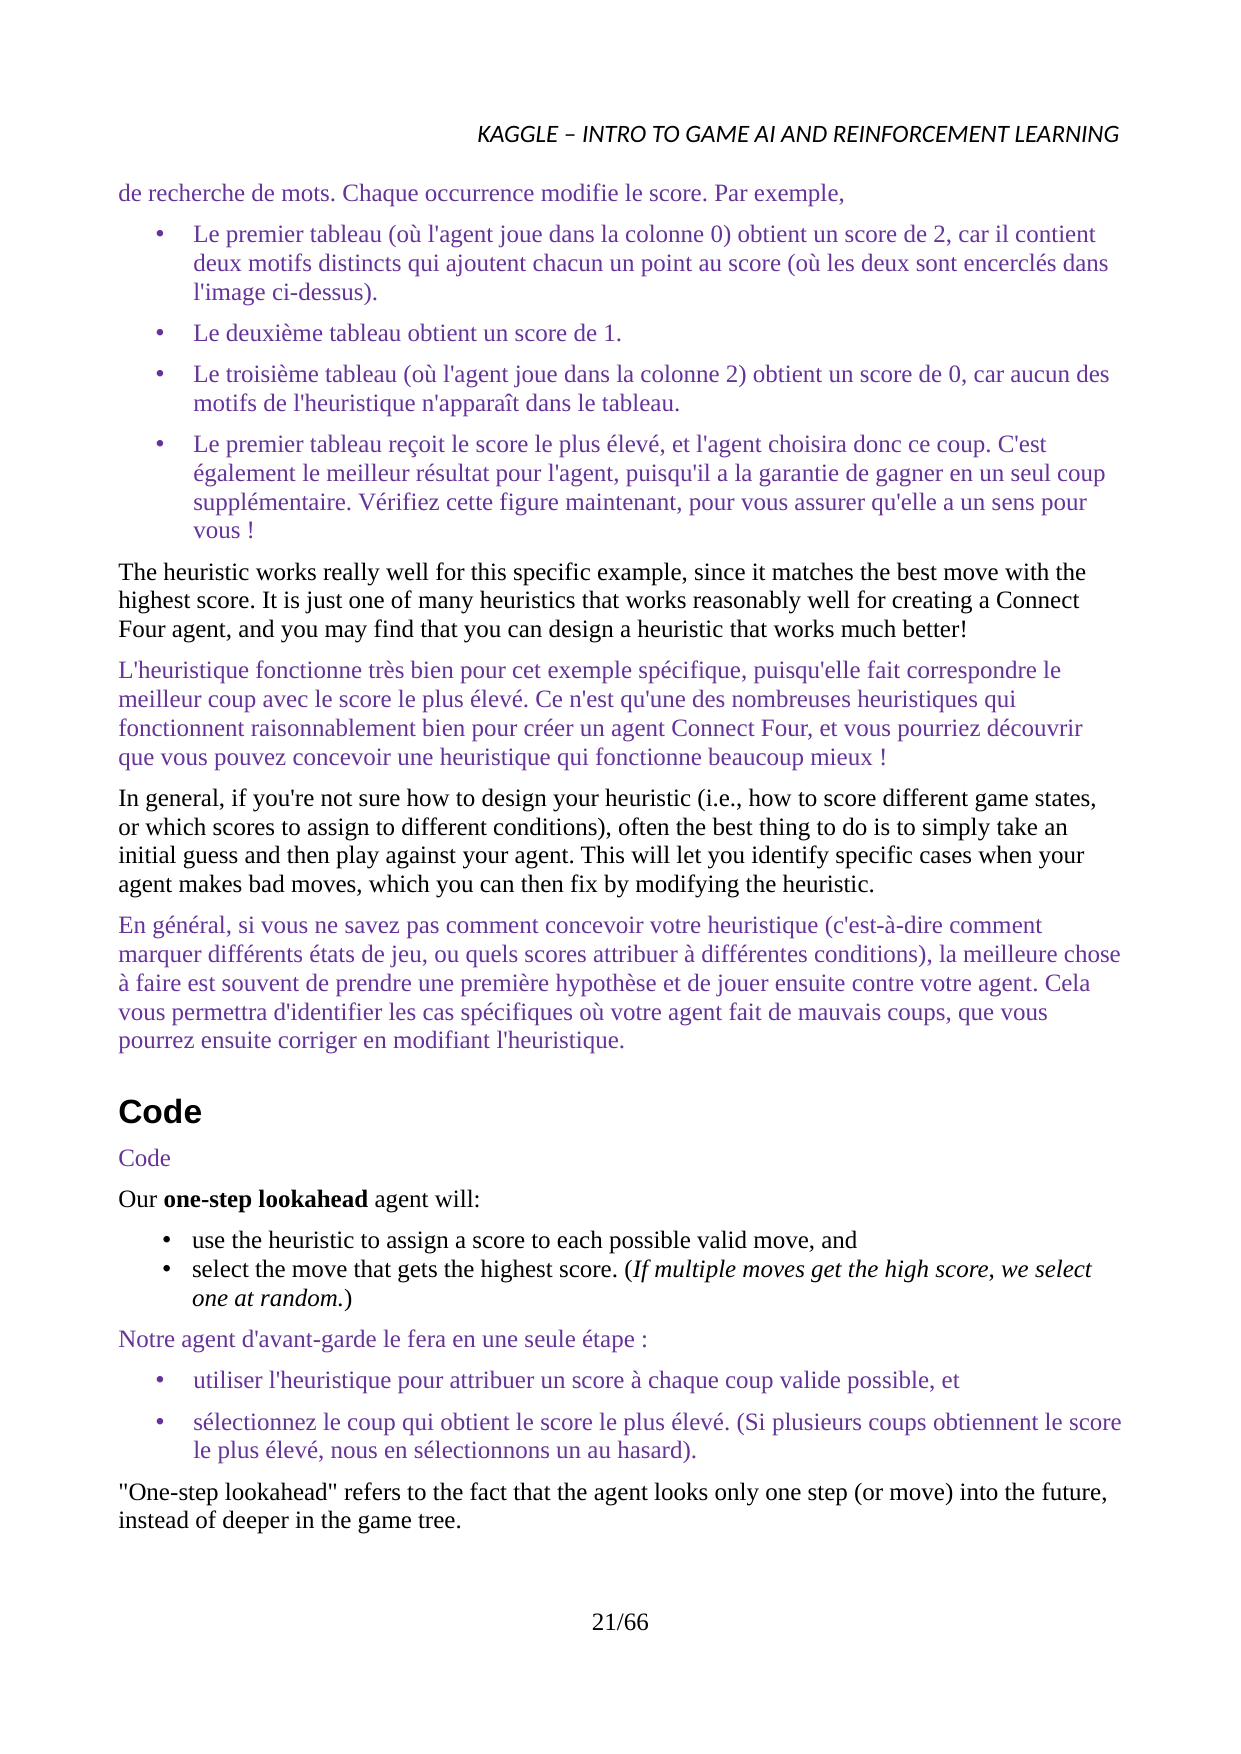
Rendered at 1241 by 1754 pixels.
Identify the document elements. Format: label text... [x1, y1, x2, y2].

text de recherche de mots. Chaque occurrence modifie le score. Par exemple, [118, 178, 1122, 207]
text The heuristic works really well for this specific example, since it matches the best move with the highest score. It is just one of many heuristics that works reasonably well for creating a Connect Four agent, and you may find that you can design a heuristic that works much better! [118, 557, 1122, 643]
text En général, si vous ne savez pas comment concevoir votre heuristique (c'est-à-dire comment marquer différents états de jeu, ou quels scores attribuer à différentes conditions), la meilleure chose à faire est souvent de prendre une première hypothèse et de jouer ensuite contre votre agent. Cela vous permettra d'identifier les cas spécifiques où votre agent fait de mauvais coups, que vous pourrez ensuite corriger en modifiant l'heuristique. [118, 911, 1122, 1054]
text Code [118, 1143, 1122, 1172]
text Our one-step lookahead agent will: [118, 1184, 1122, 1213]
list Le premier tableau reçoit le score le plus élevé, et l'agent choisira donc ce coup. C'est également le meilleur résultat pour l'agent, puisqu'il a la garantie de gagner en un seul coup supplémentaire. Vérifiez cette figure maintenant, pour vous assurer qu'elle a un sens pour vous ! [156, 429, 1122, 544]
text "One-step lookahead" refers to the fact that the agent looks only one step (or move) into the future, instead of deeper in the game tree. [118, 1477, 1122, 1534]
list select the move that gets the highest score. (If multiple moves get the high score, we select one at random.) [162, 1254, 1122, 1312]
text In general, if you're not sure how to design your heuristic (i.e., how to score different game states, or which scores to assign to different conditions), often the best thing to do is to simply take an initial guess and then play against your agent. This will let you identify specific cases when your agent makes bad moves, which you can then fix by modifying the heuristic. [118, 783, 1122, 898]
list Le premier tableau (où l'agent joue dans la colonne 0) obtient un score de 2, car il contient deux motifs distincts qui ajoutent chacun un point au score (où les deux sont encerclés dans l'image ci-dessus). [156, 219, 1122, 306]
list Le troisième tableau (où l'agent joue dans la colonne 2) obtient un score de 0, car aucun des motifs de l'heuristique n'apparaît dans le tableau. [156, 359, 1122, 417]
subtitle Code [118, 1092, 1122, 1131]
text L'heuristique fonctionne très bien pour cet exemple spécifique, puisqu'elle fait correspondre le meilleur coup avec le score le plus élevé. Ce n'est qu'une des nombreuses heuristiques qui fonctionnent raisonnablement bien pour créer un agent Connect Four, et vous pourriez découvrir que vous pouvez concevoir une heuristique qui fonctionne beaucoup mieux ! [118, 656, 1122, 771]
list sélectionnez le coup qui obtient le score le plus élevé. (Si plusieurs coups obtiennent le score le plus élevé, nous en sélectionnons un au hasard). [156, 1407, 1122, 1464]
list Le deuxième tableau obtient un score de 1. [156, 318, 1122, 347]
text Notre agent d'avant-garde le fera en une seule étape : [118, 1324, 1122, 1353]
list use the heuristic to assign a score to each possible valid move, and [162, 1226, 1122, 1254]
list utiliser l'heuristique pour attribuer un score à chaque coup valide possible, et [156, 1366, 1122, 1394]
